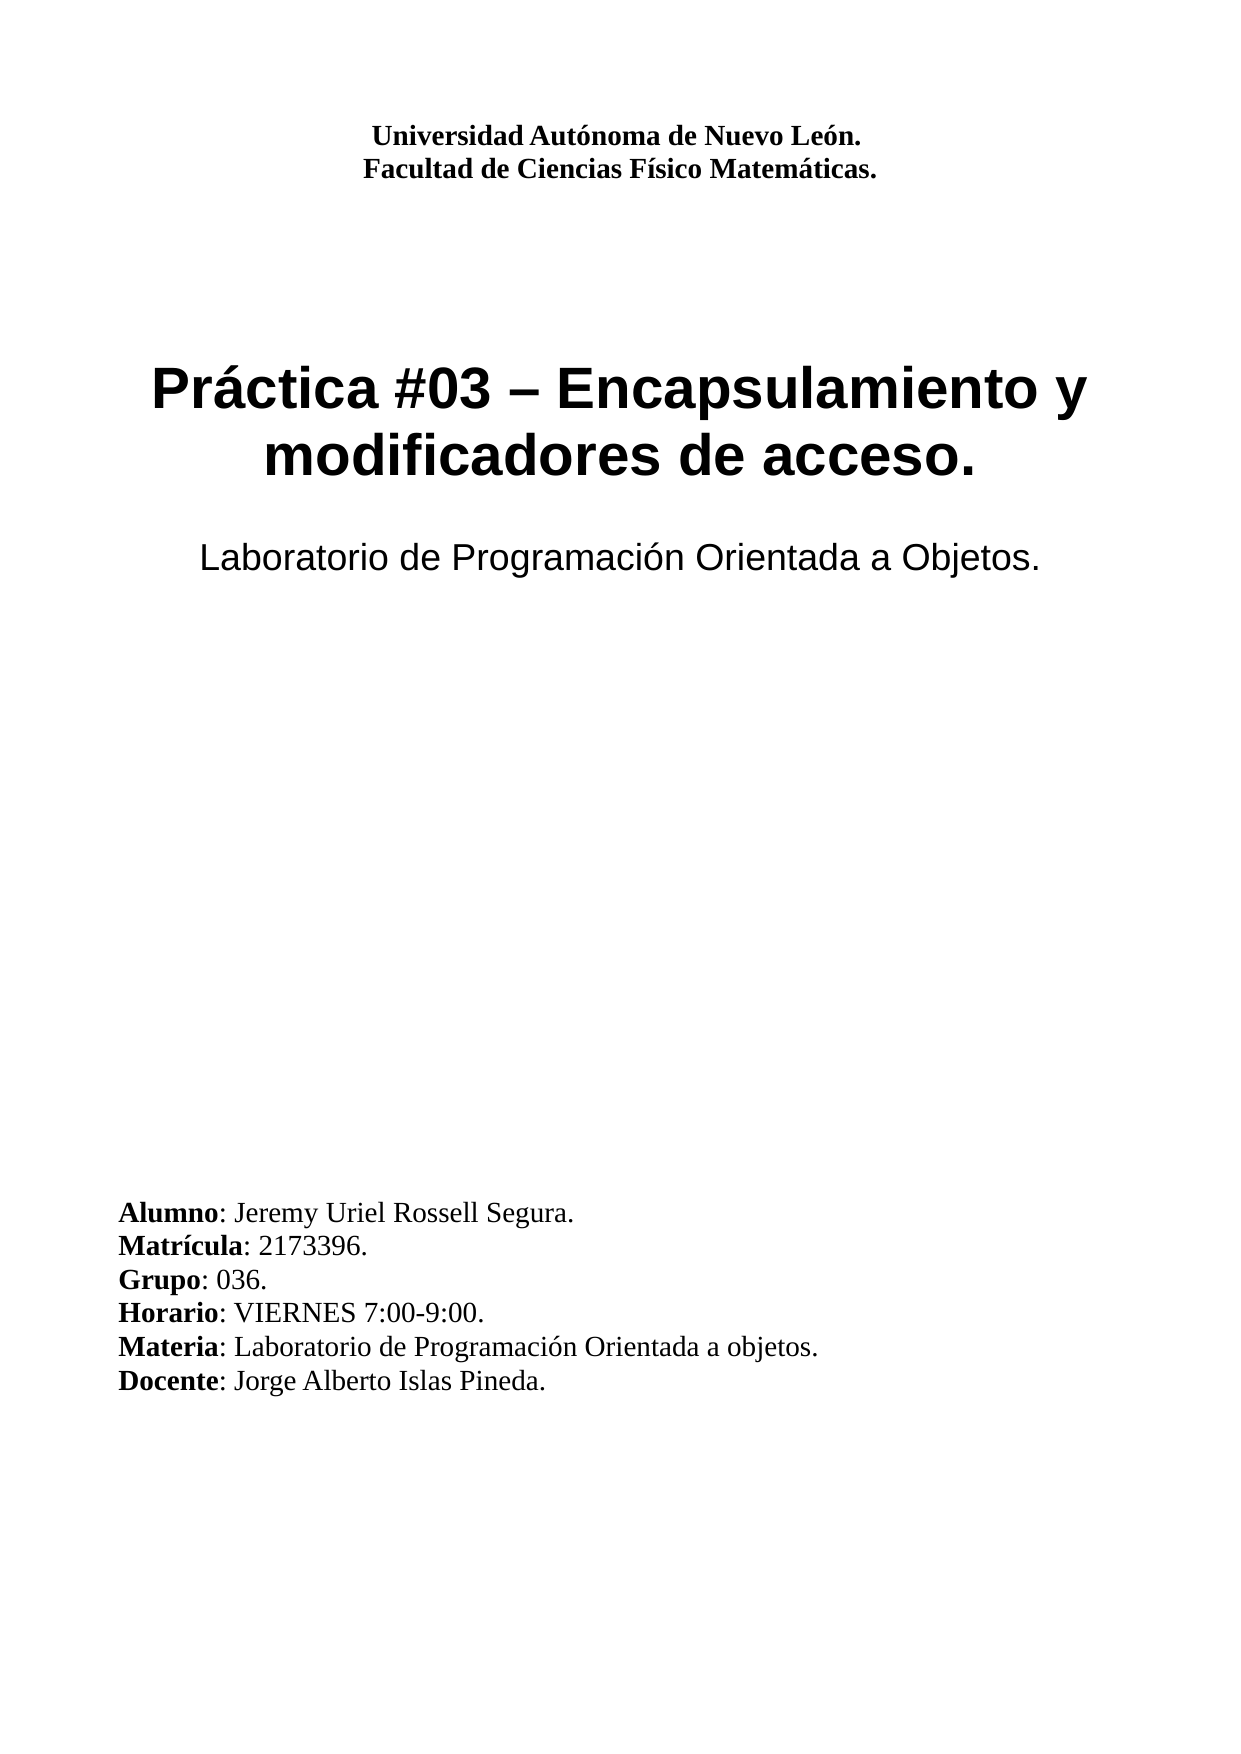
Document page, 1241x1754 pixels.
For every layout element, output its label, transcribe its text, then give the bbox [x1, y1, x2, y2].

text Matrícula: 2173396. [118, 1228, 1122, 1262]
title Práctica #03 – Encapsulamiento y modificadores de acceso. [118, 354, 1122, 488]
text Grupo: 036. [118, 1262, 1122, 1296]
text Alumno: Jeremy Uriel Rossell Segura. [118, 1195, 1122, 1228]
text Universidad Autónoma de Nuevo León. [118, 118, 1122, 152]
subtitle Laboratorio de Programación Orientada a Objetos. [118, 536, 1122, 579]
text Materia: Laboratorio de Programación Orientada a objetos. [118, 1329, 1122, 1363]
text Docente: Jorge Alberto Islas Pineda. [118, 1363, 1122, 1396]
text Horario: VIERNES 7:00-9:00. [118, 1296, 1122, 1329]
text Facultad de Ciencias Físico Matemáticas. [118, 152, 1122, 185]
